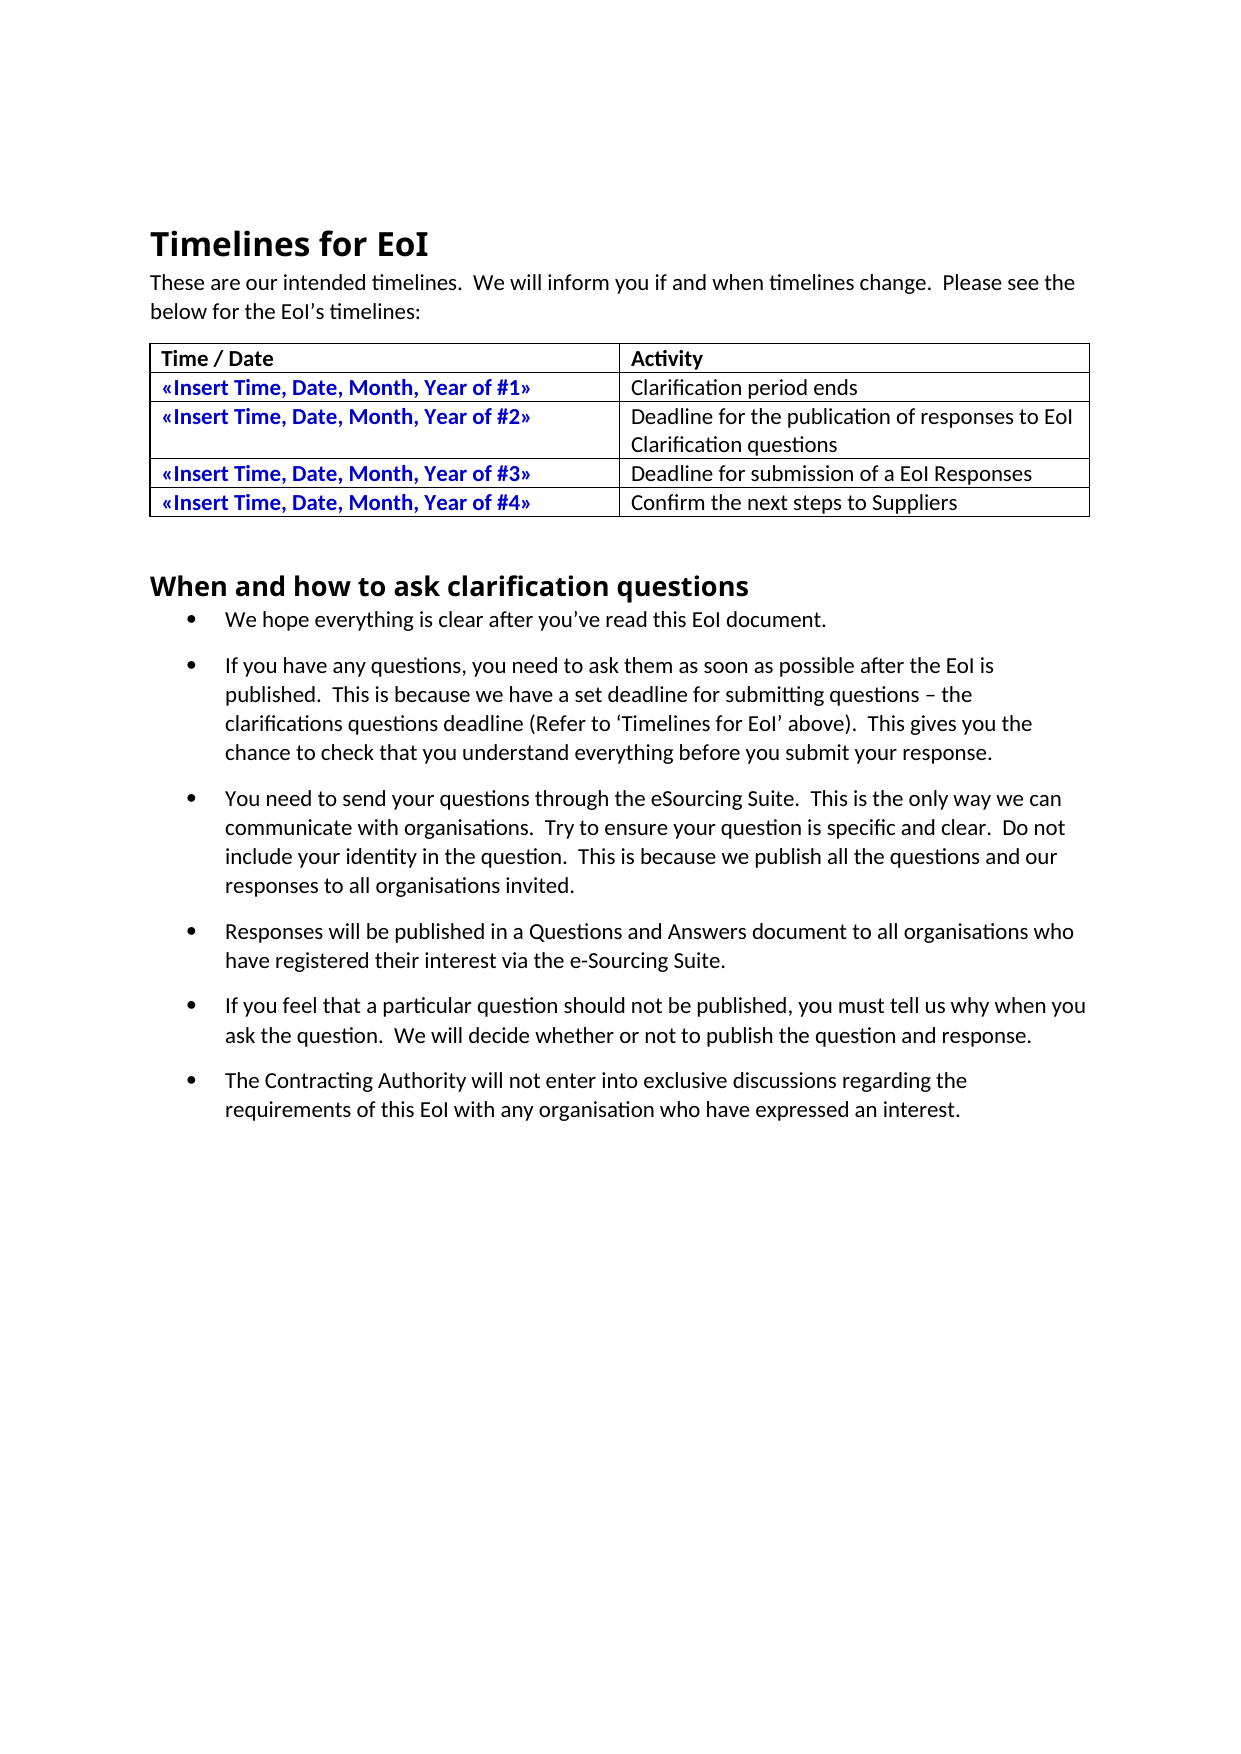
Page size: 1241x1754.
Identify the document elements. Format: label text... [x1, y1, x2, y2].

table_cell «Insert Time, Date, Month, Year of #1» [151, 373, 619, 401]
table_cell Clarification period ends [620, 373, 1089, 401]
table_cell «Insert Time, Date, Month, Year of #2» [151, 402, 619, 458]
list If you have any questions, you need to ask them as soon as possible after the EoI is published. This is because we have a set deadline for submitting questions – the clarifications questions deadline (Refer to ‘Timelines for EoI’ above). This gives you the chance to check that you understand everything before you submit your response. [187, 651, 1090, 766]
list The Contracting Authority will not enter into exclusive discussions regarding the requirements of this EoI with any organisation who have expressed an interest. [187, 1066, 1090, 1123]
table_cell «Insert Time, Date, Month, Year of #4» [151, 488, 619, 516]
subtitle When and how to ask clarification questions [150, 567, 1090, 604]
table_header Activity [620, 344, 1089, 372]
table_header Time / Date [151, 344, 619, 372]
table_cell Deadline for the publication of responses to EoI Clarification questions [620, 402, 1089, 458]
list We hope everything is clear after you’ve read this EoI document. [187, 605, 1090, 633]
list If you feel that a particular question should not be published, you must tell us why when you ask the question. We will decide whether or not to publish the question and response. [187, 992, 1090, 1049]
table_cell Confirm the next steps to Suppliers [620, 488, 1089, 516]
list Responses will be published in a Questions and Answers document to all organisations who have registered their interest via the e-Sourcing Suite. [187, 917, 1090, 974]
list You need to send your questions through the eSourcing Suite. This is the only way we can communicate with organisations. Try to ensure your question is specific and clear. Do not include your identity in the question. This is because we publish all the questions and our responses to all organisations invited. [187, 784, 1090, 899]
table_cell Deadline for submission of a EoI Responses [620, 459, 1089, 487]
table_cell «Insert Time, Date, Month, Year of #3» [151, 459, 619, 487]
subtitle Timelines for EoI [150, 221, 1090, 266]
text These are our intended timelines. We will inform you if and when timelines change. Please see the below for the EoI’s timelines: [150, 268, 1090, 325]
